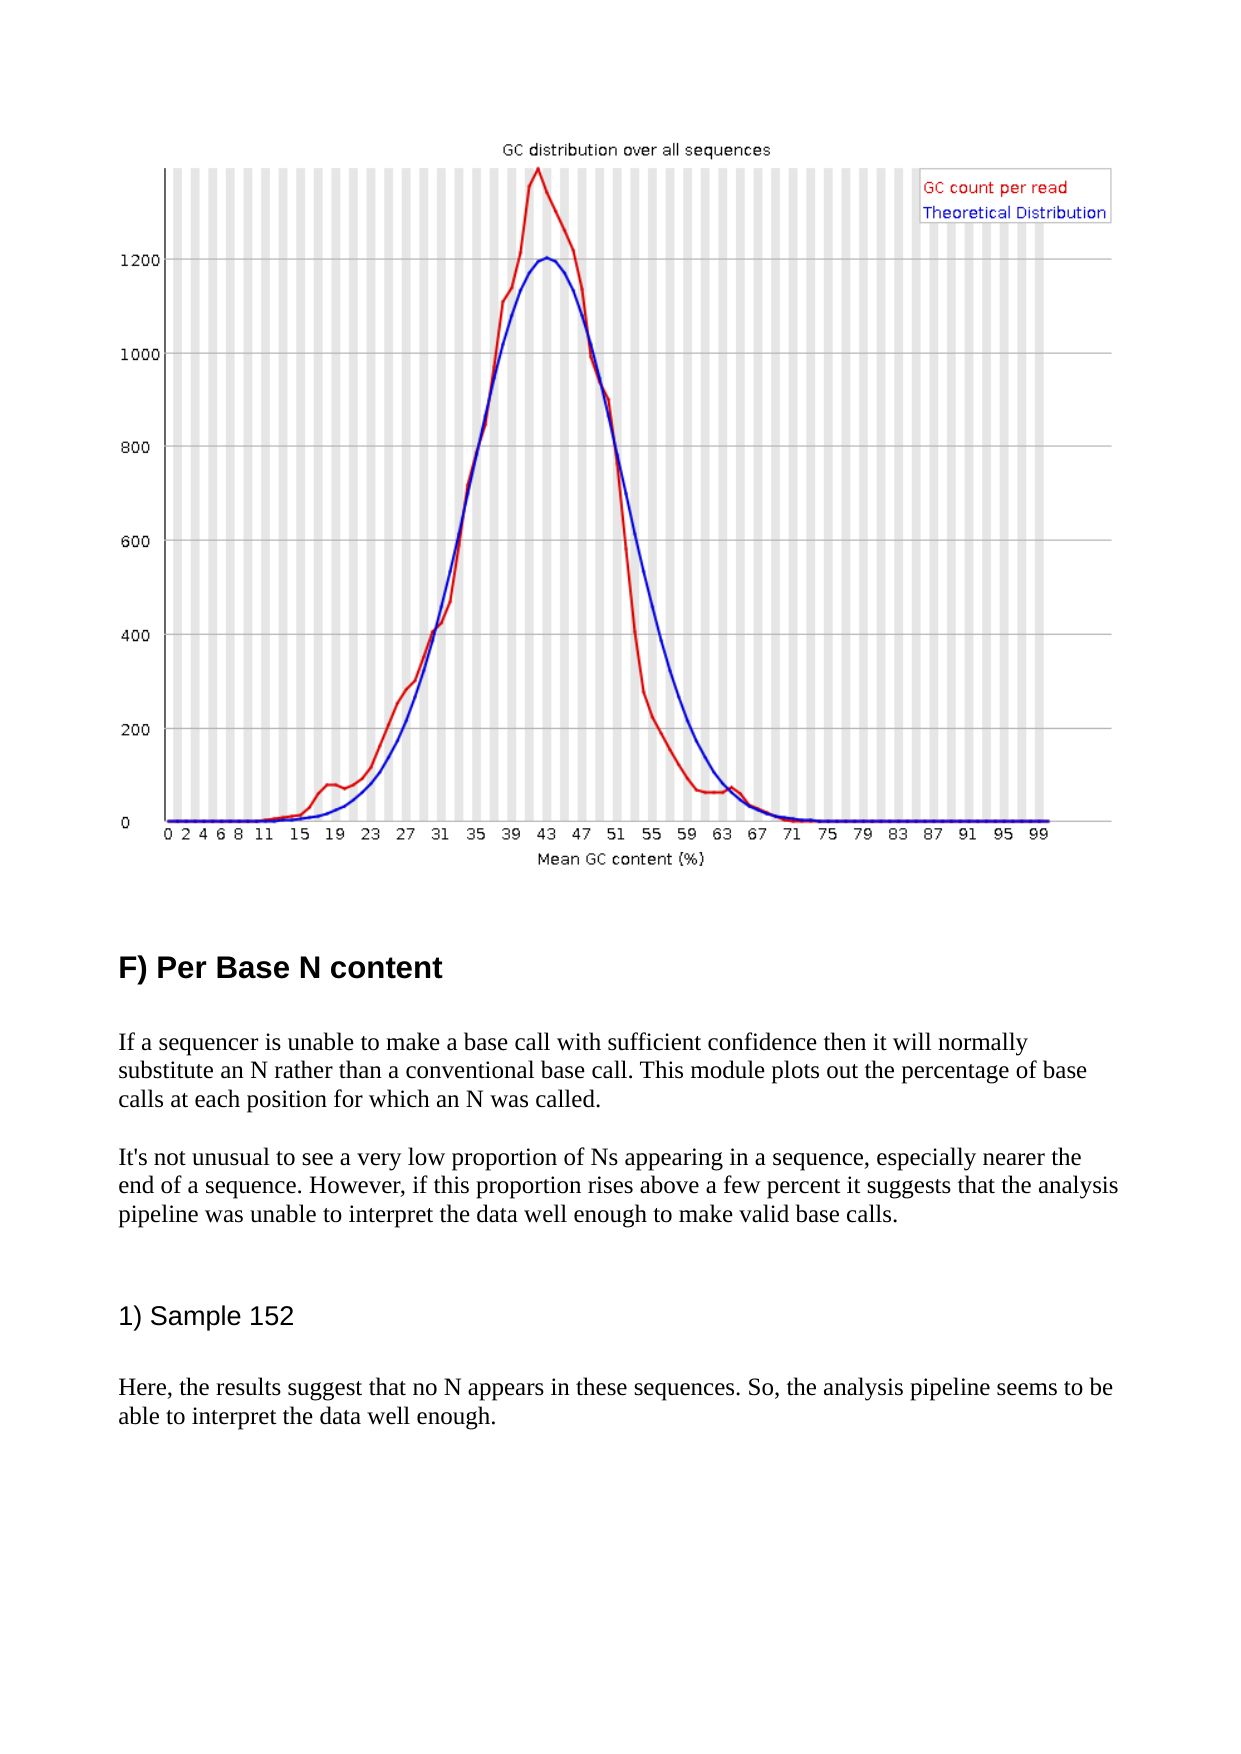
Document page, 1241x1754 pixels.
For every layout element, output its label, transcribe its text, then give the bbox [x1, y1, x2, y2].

subtitle F) Per Base N content [118, 949, 1122, 985]
picture [118, 118, 1123, 871]
subtitle 1) Sample 152 [118, 1300, 1122, 1331]
text Here, the results suggest that no N appears in these sequences. So, the analysis pipeline seems to be able to interpret the data well enough. [118, 1372, 1122, 1430]
text If a sequencer is unable to make a base call with sufficient confidence then it will normally substitute an N rather than a conventional base call. This module plots out the percentage of base calls at each position for which an N was called. [118, 1027, 1122, 1113]
text It's not unusual to see a very low proportion of Ns appearing in a sequence, especially nearer the end of a sequence. However, if this proportion rises above a few percent it suggests that the analysis pipeline was unable to interpret the data well enough to make valid base calls. [118, 1142, 1122, 1228]
